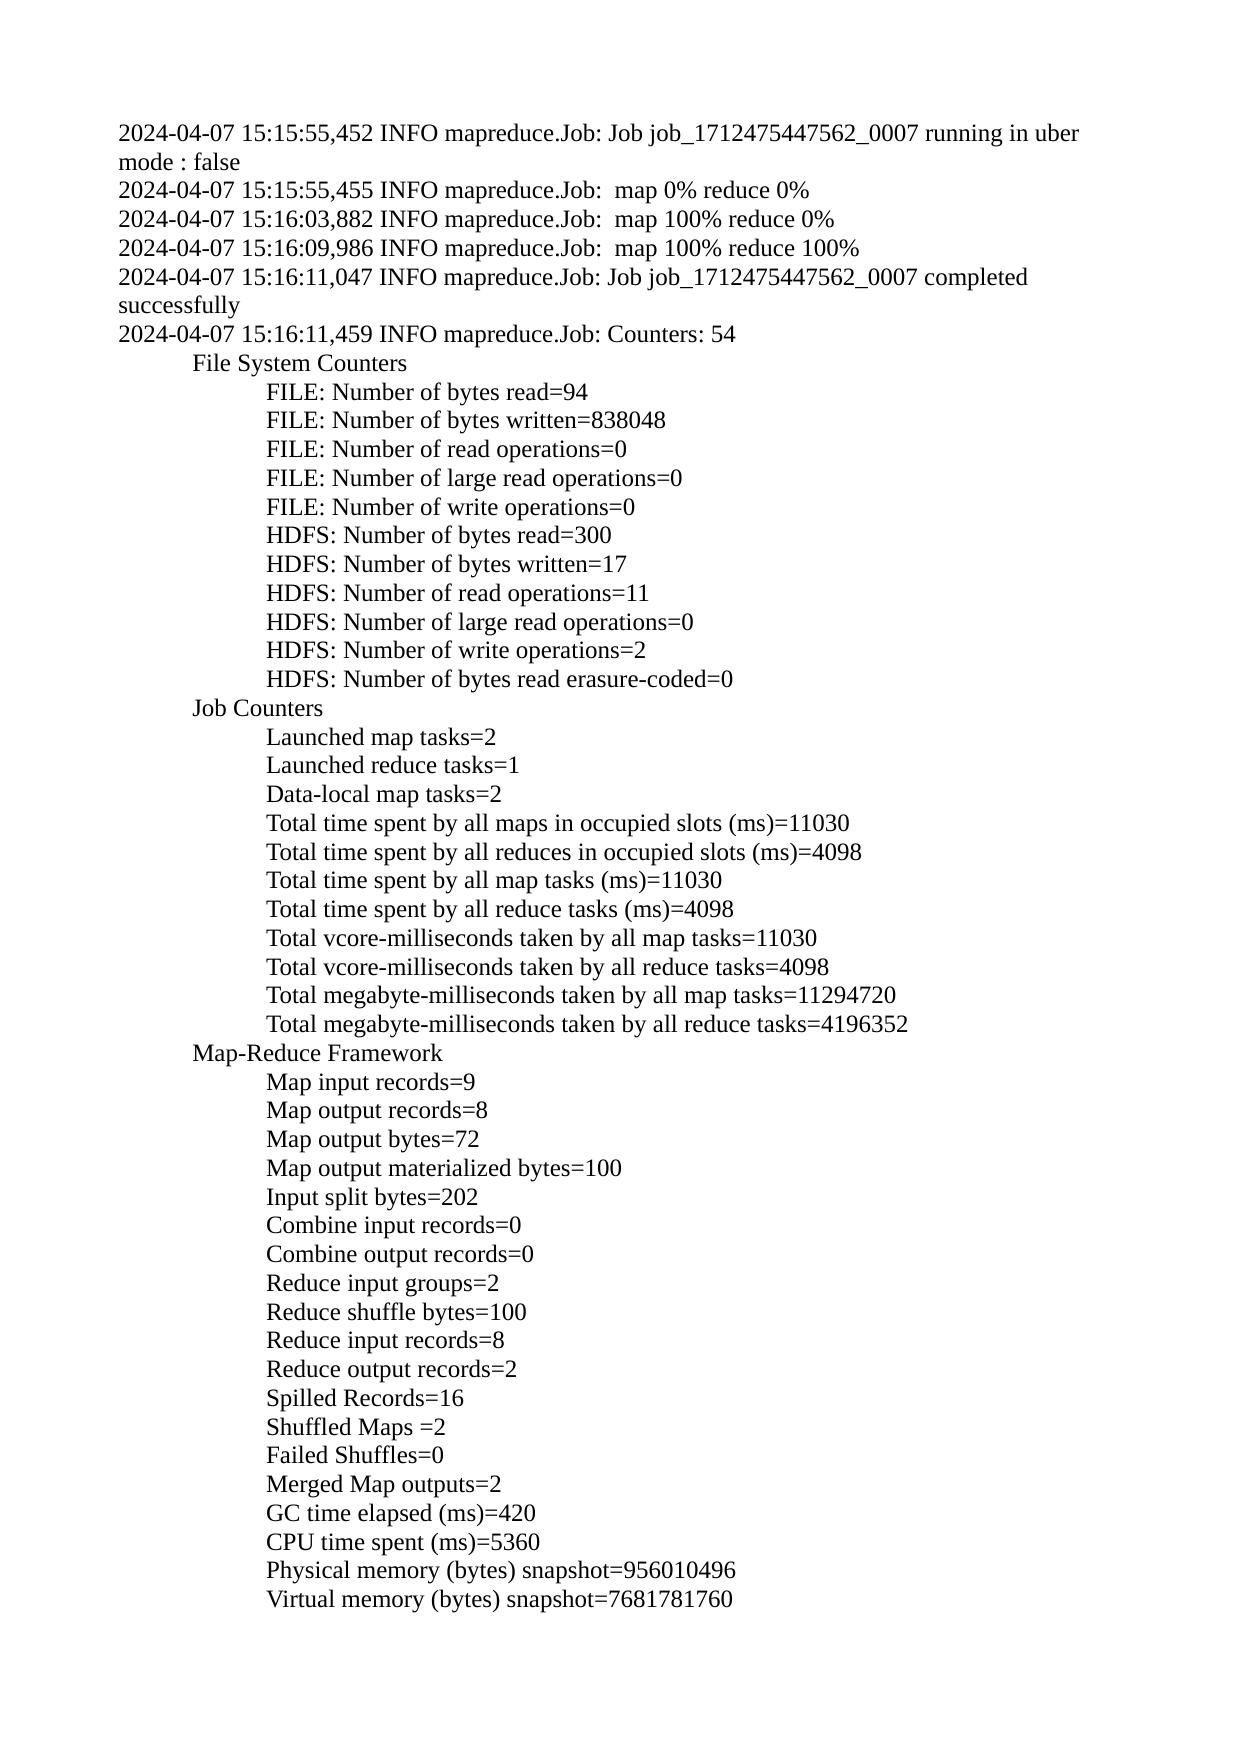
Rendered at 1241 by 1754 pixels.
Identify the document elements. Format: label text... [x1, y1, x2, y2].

text FILE: Number of read operations=0 [118, 434, 1122, 463]
text Total vcore-milliseconds taken by all map tasks=11030 [118, 923, 1122, 952]
text HDFS: Number of large read operations=0 [118, 607, 1122, 636]
text Map output materialized bytes=100 [118, 1153, 1122, 1182]
text Total time spent by all reduce tasks (ms)=4098 [118, 894, 1122, 923]
text Total time spent by all reduces in occupied slots (ms)=4098 [118, 837, 1122, 866]
text Merged Map outputs=2 [118, 1469, 1122, 1498]
text Reduce output records=2 [118, 1354, 1122, 1383]
text 2024-04-07 15:16:09,986 INFO mapreduce.Job: map 100% reduce 100% [118, 233, 1122, 262]
text Total vcore-milliseconds taken by all reduce tasks=4098 [118, 952, 1122, 981]
text GC time elapsed (ms)=420 [118, 1498, 1122, 1527]
text Map input records=9 [118, 1067, 1122, 1096]
text Combine output records=0 [118, 1239, 1122, 1268]
text Map output records=8 [118, 1096, 1122, 1124]
text CPU time spent (ms)=5360 [118, 1527, 1122, 1556]
text 2024-04-07 15:16:11,047 INFO mapreduce.Job: Job job_1712475447562_0007 completed successfully [118, 262, 1122, 319]
text Reduce input groups=2 [118, 1268, 1122, 1297]
text Map-Reduce Framework [118, 1038, 1122, 1067]
text HDFS: Number of bytes read erasure-coded=0 [118, 664, 1122, 693]
text 2024-04-07 15:15:55,455 INFO mapreduce.Job: map 0% reduce 0% [118, 176, 1122, 204]
text Total megabyte-milliseconds taken by all map tasks=11294720 [118, 981, 1122, 1009]
text HDFS: Number of write operations=2 [118, 636, 1122, 664]
text 2024-04-07 15:16:11,459 INFO mapreduce.Job: Counters: 54 [118, 319, 1122, 348]
text FILE: Number of bytes written=838048 [118, 406, 1122, 434]
text Spilled Records=16 [118, 1383, 1122, 1412]
text Total megabyte-milliseconds taken by all reduce tasks=4196352 [118, 1009, 1122, 1038]
text Total time spent by all map tasks (ms)=11030 [118, 866, 1122, 894]
text HDFS: Number of read operations=11 [118, 578, 1122, 607]
text Reduce input records=8 [118, 1326, 1122, 1354]
text HDFS: Number of bytes read=300 [118, 521, 1122, 549]
text 2024-04-07 15:16:03,882 INFO mapreduce.Job: map 100% reduce 0% [118, 204, 1122, 233]
text Failed Shuffles=0 [118, 1441, 1122, 1469]
text HDFS: Number of bytes written=17 [118, 549, 1122, 578]
text Combine input records=0 [118, 1211, 1122, 1239]
text Map output bytes=72 [118, 1124, 1122, 1153]
text FILE: Number of large read operations=0 [118, 463, 1122, 492]
text FILE: Number of bytes read=94 [118, 377, 1122, 406]
text Physical memory (bytes) snapshot=956010496 [118, 1556, 1122, 1584]
text FILE: Number of write operations=0 [118, 492, 1122, 521]
text Virtual memory (bytes) snapshot=7681781760 [118, 1584, 1122, 1613]
text Shuffled Maps =2 [118, 1412, 1122, 1441]
text Data-local map tasks=2 [118, 779, 1122, 808]
text File System Counters [118, 348, 1122, 377]
text Reduce shuffle bytes=100 [118, 1297, 1122, 1326]
text Launched reduce tasks=1 [118, 751, 1122, 779]
text Job Counters [118, 693, 1122, 722]
text Input split bytes=202 [118, 1182, 1122, 1211]
text Total time spent by all maps in occupied slots (ms)=11030 [118, 808, 1122, 837]
text 2024-04-07 15:15:55,452 INFO mapreduce.Job: Job job_1712475447562_0007 running in uber mode : false [118, 118, 1122, 176]
text Launched map tasks=2 [118, 722, 1122, 751]
